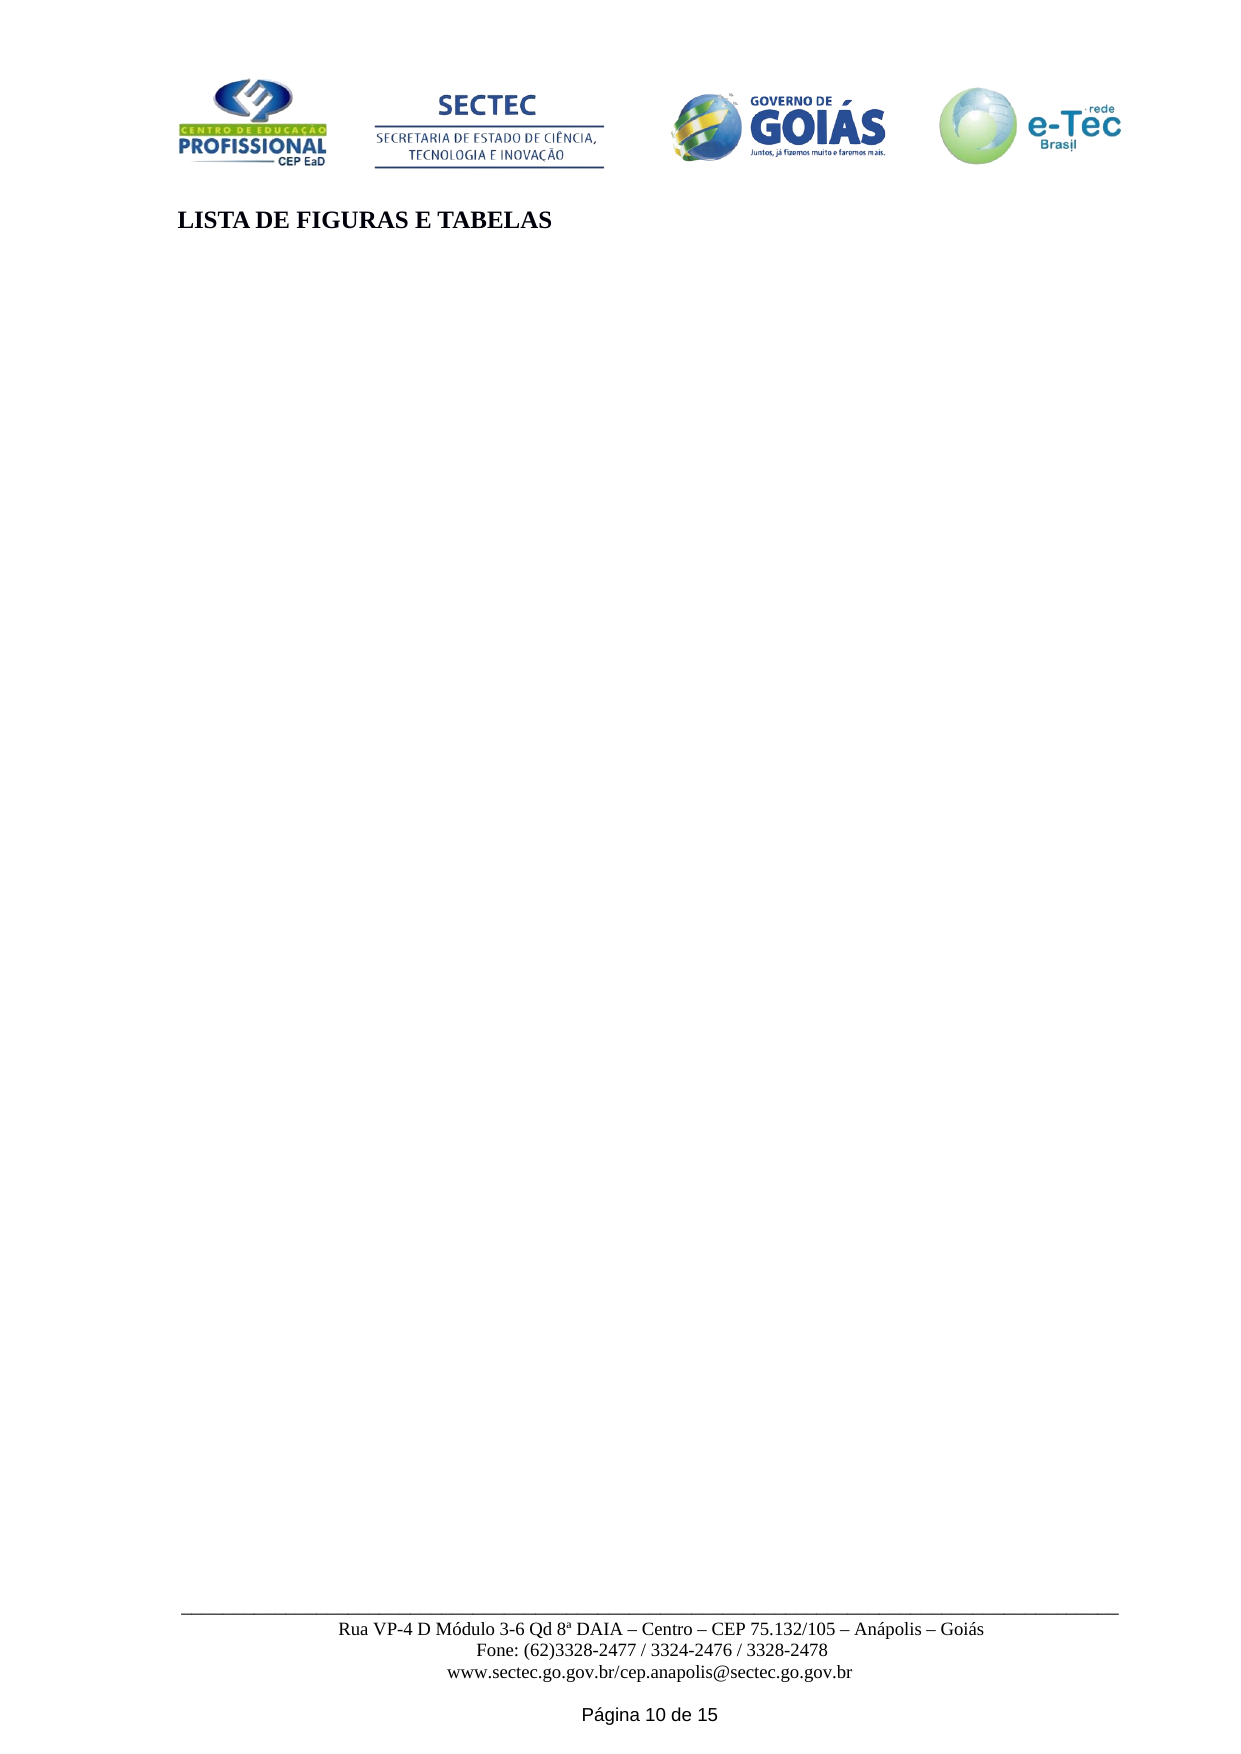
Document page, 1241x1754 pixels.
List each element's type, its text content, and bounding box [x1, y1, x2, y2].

text LISTA DE FIGURAS E TABELAS [177, 205, 1122, 234]
picture [177, 75, 1123, 176]
